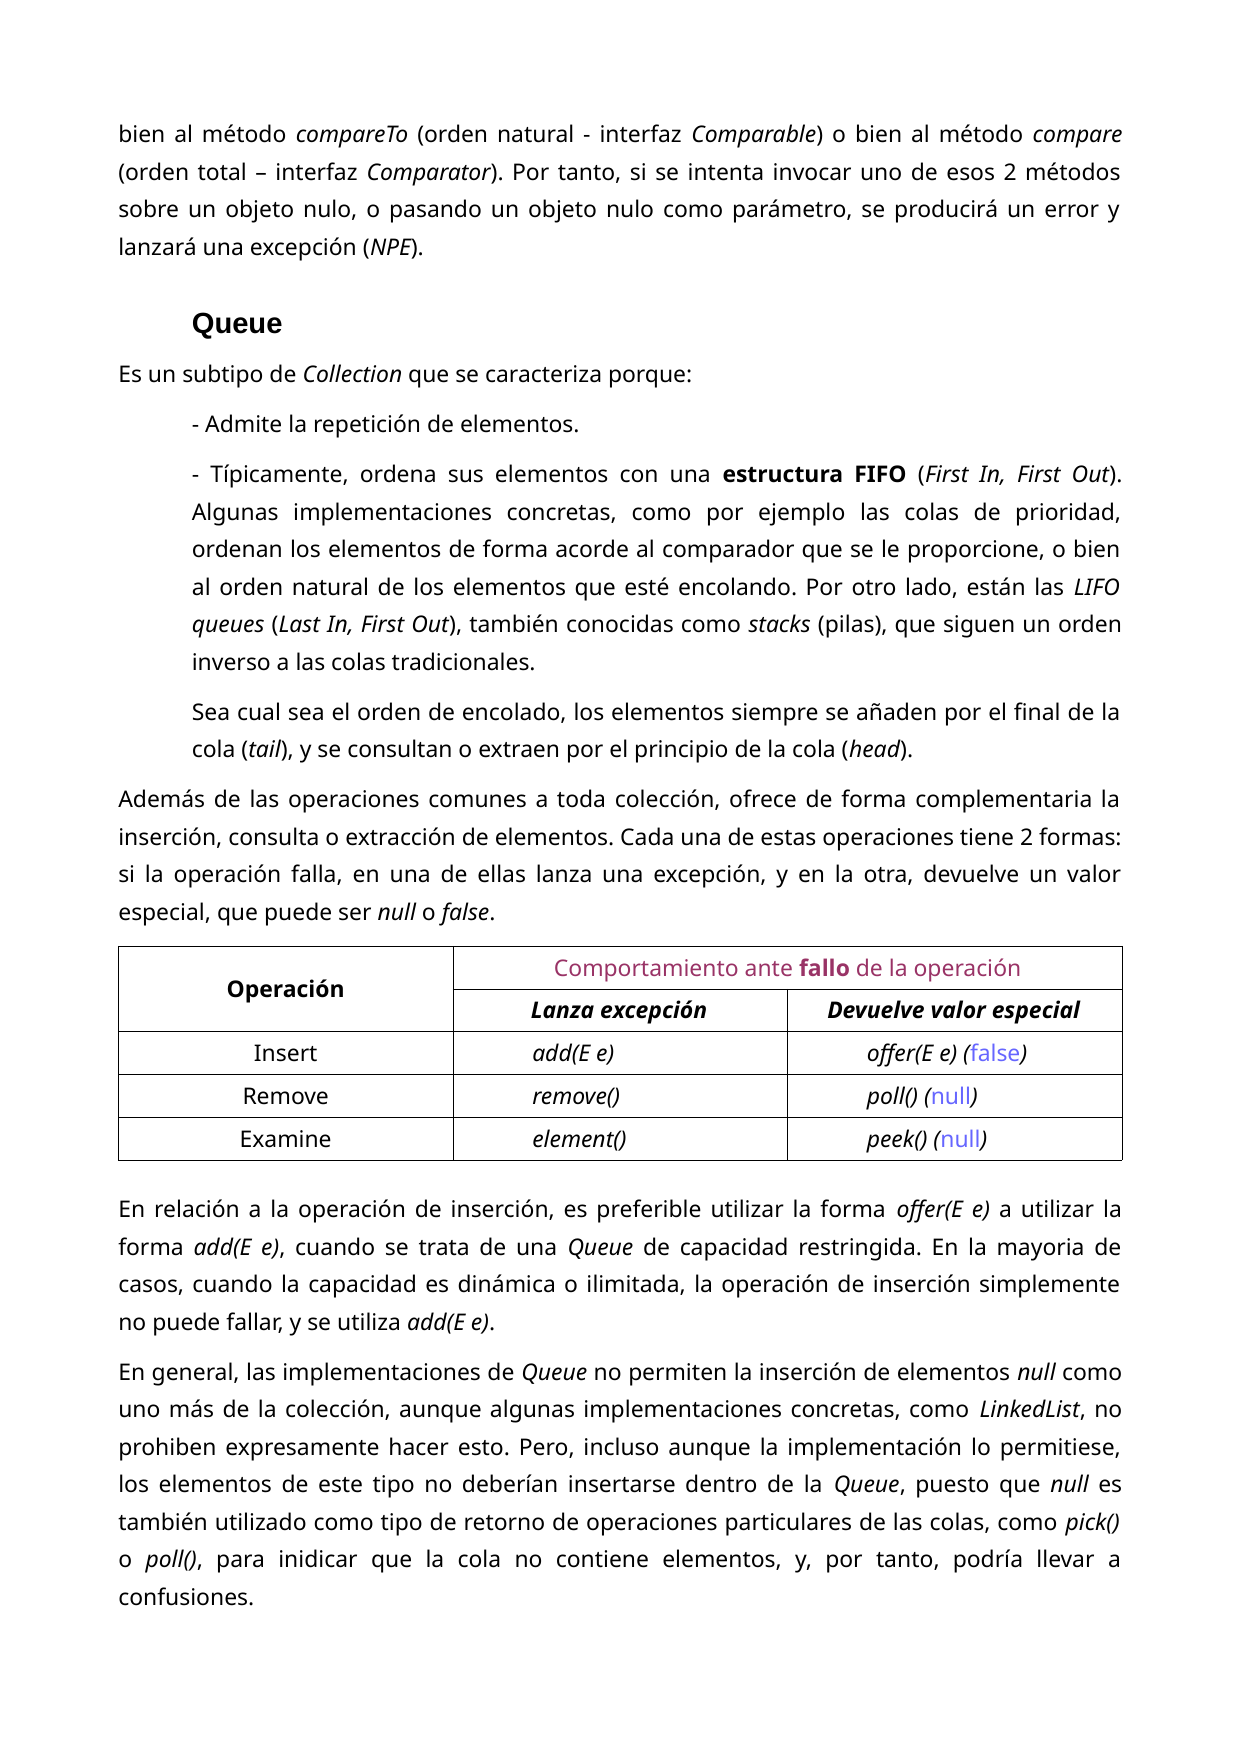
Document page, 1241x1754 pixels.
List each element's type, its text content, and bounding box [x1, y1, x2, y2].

text En general, las implementaciones de Queue no permiten la inserción de elementos null como uno más de la colección, aunque algunas implementaciones concretas, como LinkedList, no prohiben expresamente hacer esto. Pero, incluso aunque la implementación lo permitiese, los elementos de este tipo no deberían insertarse dentro de la Queue, puesto que null es también utilizado como tipo de retorno de operaciones particulares de las colas, como pick() o poll(), para inidicar que la cola no contiene elementos, y, por tanto, podría llevar a confusiones. [118, 1355, 1122, 1612]
table_cell element() [454, 1118, 787, 1160]
table_cell Insert [119, 1032, 453, 1074]
table_header Operación [119, 947, 453, 1031]
table_cell poll() (null) [788, 1075, 1122, 1117]
table_cell remove() [454, 1075, 787, 1117]
table_cell Examine [119, 1118, 453, 1160]
table_cell Devuelve valor especial [788, 990, 1122, 1031]
text Además de las operaciones comunes a toda colección, ofrece de forma complementaria la inserción, consulta o extracción de elementos. Cada una de estas operaciones tiene 2 formas: si la operación falla, en una de ellas lanza una excepción, y en la otra, devuelve un valor especial, que puede ser null o false. [118, 783, 1122, 927]
table_cell peek() (null) [788, 1118, 1122, 1160]
text En relación a la operación de inserción, es preferible utilizar la forma offer(E e) a utilizar la forma add(E e), cuando se trata de una Queue de capacidad restringida. En la mayoria de casos, cuando la capacidad es dinámica o ilimitada, la operación de inserción simplemente no puede fallar, y se utiliza add(E e). [118, 1193, 1122, 1337]
table_cell Lanza excepción [454, 990, 787, 1031]
table_header Comportamiento ante fallo de la operación [454, 947, 1122, 989]
subtitle Queue [118, 306, 1122, 339]
text Es un subtipo de Collection que se caracteriza porque: [118, 358, 1122, 389]
text - Típicamente, ordena sus elementos con una estructura FIFO (First In, First Out). Algunas implementaciones concretas, como por ejemplo las colas de prioridad, ordenan los elementos de forma acorde al comparador que se le proporcione, o bien al orden natural de los elementos que esté encolando. Por otro lado, están las LIFO queues (Last In, First Out), también conocidas como stacks (pilas), que siguen un orden inverso a las colas tradicionales. [192, 458, 1122, 677]
text Sea cual sea el orden de encolado, los elementos siempre se añaden por el final de la cola (tail), y se consultan o extraen por el principio de la cola (head). [192, 696, 1122, 764]
table_cell offer(E e) (false) [788, 1032, 1122, 1074]
text bien al método compareTo (orden natural - interfaz Comparable) o bien al método compare (orden total – interfaz Comparator). Por tanto, si se intenta invocar uno de esos 2 métodos sobre un objeto nulo, o pasando un objeto nulo como parámetro, se producirá un error y lanzará una excepción (NPE). [118, 118, 1122, 262]
text - Admite la repetición de elementos. [192, 408, 1122, 439]
table_cell Remove [119, 1075, 453, 1117]
table_cell add(E e) [454, 1032, 787, 1074]
